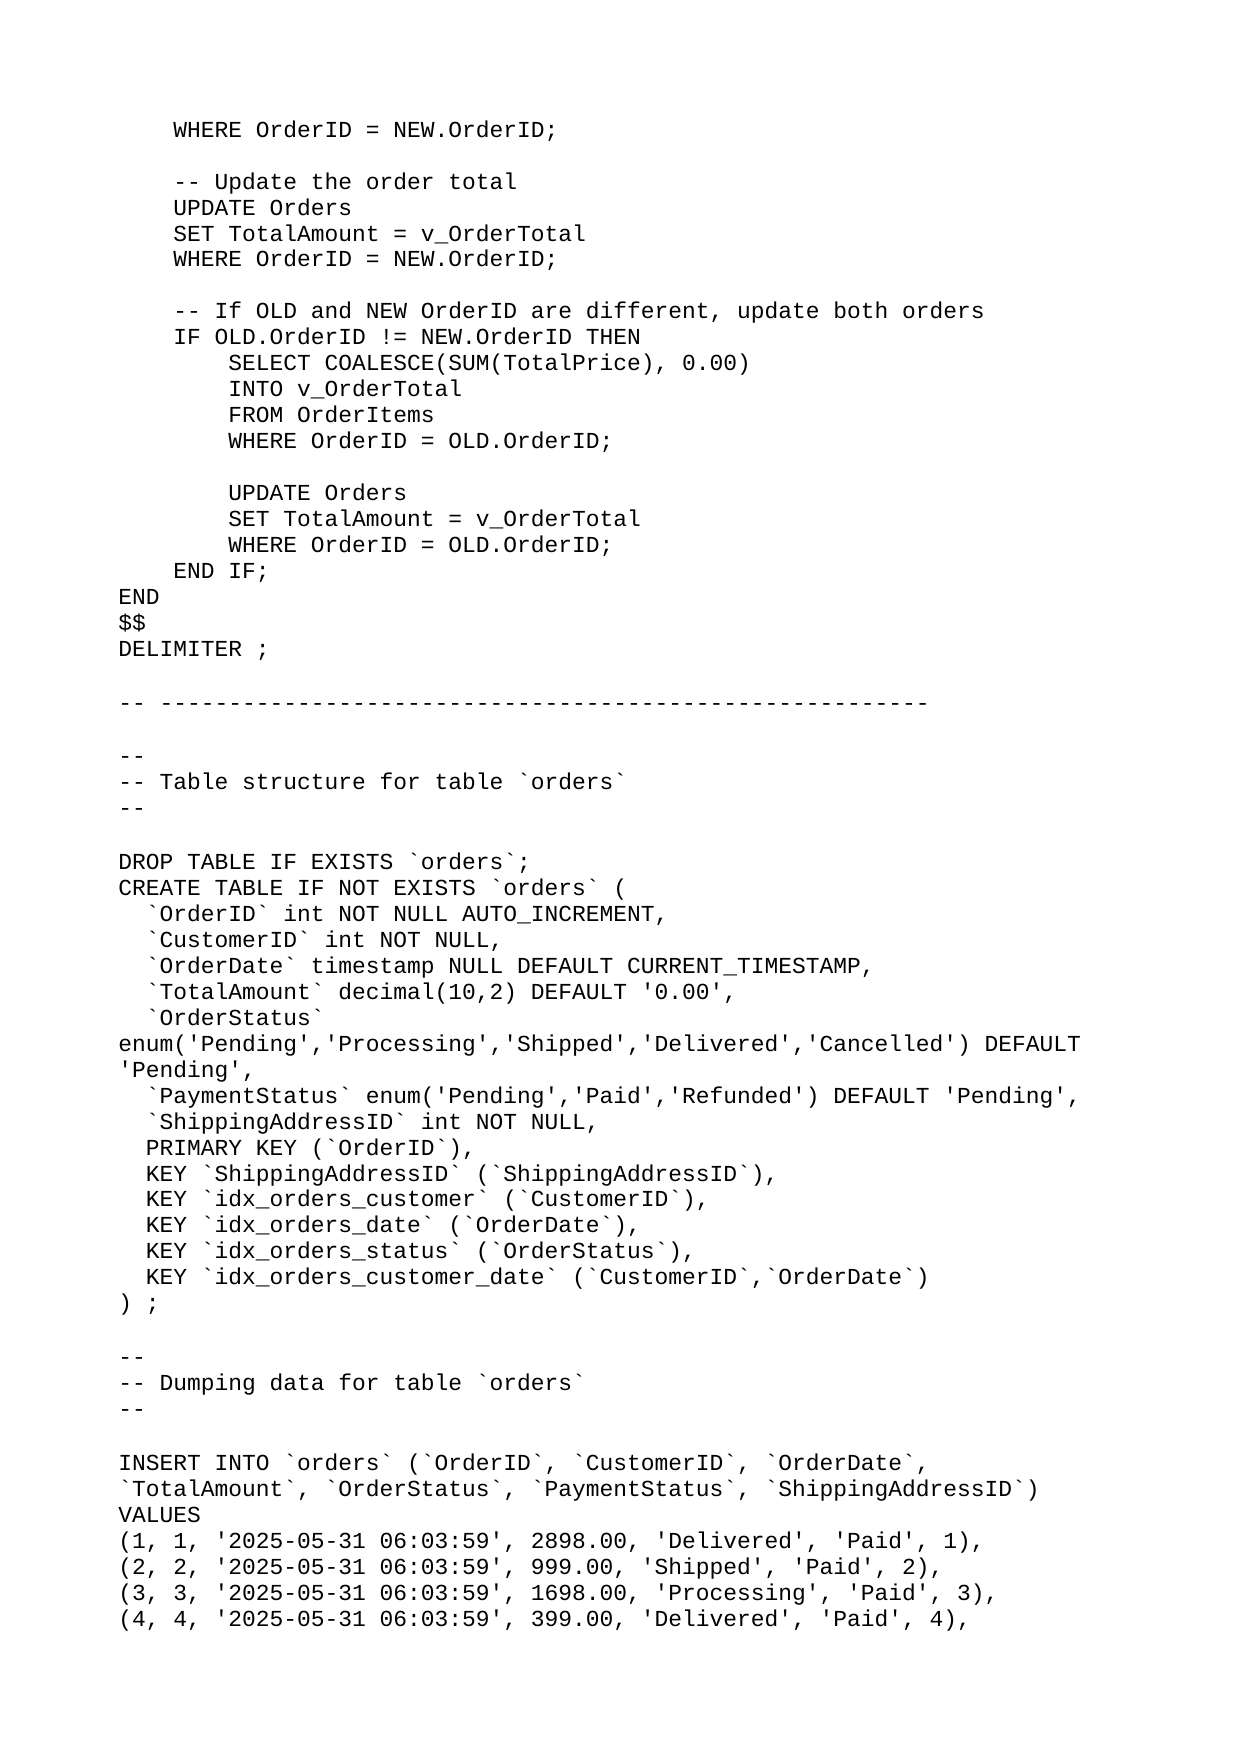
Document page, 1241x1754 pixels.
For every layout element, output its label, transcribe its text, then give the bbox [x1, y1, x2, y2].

text `OrderStatus` enum('Pending','Processing','Shipped','Delivered','Cancelled') DEFAULT 'Pending', [118, 1006, 1122, 1084]
text -- Table structure for table `orders` [118, 771, 1122, 797]
text (2, 2, '2025-05-31 06:03:59', 999.00, 'Shipped', 'Paid', 2), [118, 1555, 1122, 1581]
text $$ [118, 611, 1122, 637]
text -- If OLD and NEW OrderID are different, update both orders [118, 300, 1122, 326]
text IF OLD.OrderID != NEW.OrderID THEN [118, 326, 1122, 352]
text PRIMARY KEY (`OrderID`), [118, 1136, 1122, 1162]
text -- Dumping data for table `orders` [118, 1371, 1122, 1397]
text UPDATE Orders [118, 481, 1122, 507]
text (4, 4, '2025-05-31 06:03:59', 399.00, 'Delivered', 'Paid', 4), [118, 1607, 1122, 1633]
text WHERE OrderID = OLD.OrderID; [118, 533, 1122, 559]
text FROM OrderItems [118, 403, 1122, 429]
text END [118, 585, 1122, 611]
text KEY `idx_orders_status` (`OrderStatus`), [118, 1240, 1122, 1266]
text `CustomerID` int NOT NULL, [118, 928, 1122, 954]
text KEY `idx_orders_customer` (`CustomerID`), [118, 1188, 1122, 1214]
text -- Update the order total [118, 170, 1122, 196]
text -- [118, 745, 1122, 771]
text -- [118, 797, 1122, 823]
text UPDATE Orders [118, 196, 1122, 222]
text INTO v_OrderTotal [118, 377, 1122, 403]
text SET TotalAmount = v_OrderTotal [118, 507, 1122, 533]
text (1, 1, '2025-05-31 06:03:59', 2898.00, 'Delivered', 'Paid', 1), [118, 1529, 1122, 1555]
text `OrderDate` timestamp NULL DEFAULT CURRENT_TIMESTAMP, [118, 954, 1122, 980]
text KEY `idx_orders_date` (`OrderDate`), [118, 1214, 1122, 1240]
text SET TotalAmount = v_OrderTotal [118, 222, 1122, 248]
text `TotalAmount` decimal(10,2) DEFAULT '0.00', [118, 980, 1122, 1006]
text KEY `ShippingAddressID` (`ShippingAddressID`), [118, 1162, 1122, 1188]
text KEY `idx_orders_customer_date` (`CustomerID`,`OrderDate`) [118, 1266, 1122, 1292]
text ) ; [118, 1292, 1122, 1317]
text -- [118, 1346, 1122, 1371]
text SELECT COALESCE(SUM(TotalPrice), 0.00) [118, 352, 1122, 377]
text `ShippingAddressID` int NOT NULL, [118, 1110, 1122, 1136]
text -- [118, 1397, 1122, 1423]
text (3, 3, '2025-05-31 06:03:59', 1698.00, 'Processing', 'Paid', 3), [118, 1581, 1122, 1607]
text DELIMITER ; [118, 637, 1122, 663]
text END IF; [118, 559, 1122, 585]
text WHERE OrderID = NEW.OrderID; [118, 248, 1122, 274]
text `OrderID` int NOT NULL AUTO_INCREMENT, [118, 902, 1122, 928]
text -- -------------------------------------------------------- [118, 691, 1122, 717]
text DROP TABLE IF EXISTS `orders`; [118, 851, 1122, 877]
text CREATE TABLE IF NOT EXISTS `orders` ( [118, 877, 1122, 902]
text WHERE OrderID = NEW.OrderID; [118, 118, 1122, 144]
text `PaymentStatus` enum('Pending','Paid','Refunded') DEFAULT 'Pending', [118, 1084, 1122, 1110]
text WHERE OrderID = OLD.OrderID; [118, 429, 1122, 455]
text INSERT INTO `orders` (`OrderID`, `CustomerID`, `OrderDate`, `TotalAmount`, `OrderStatus`, `PaymentStatus`, `ShippingAddressID`) VALUES [118, 1451, 1122, 1529]
